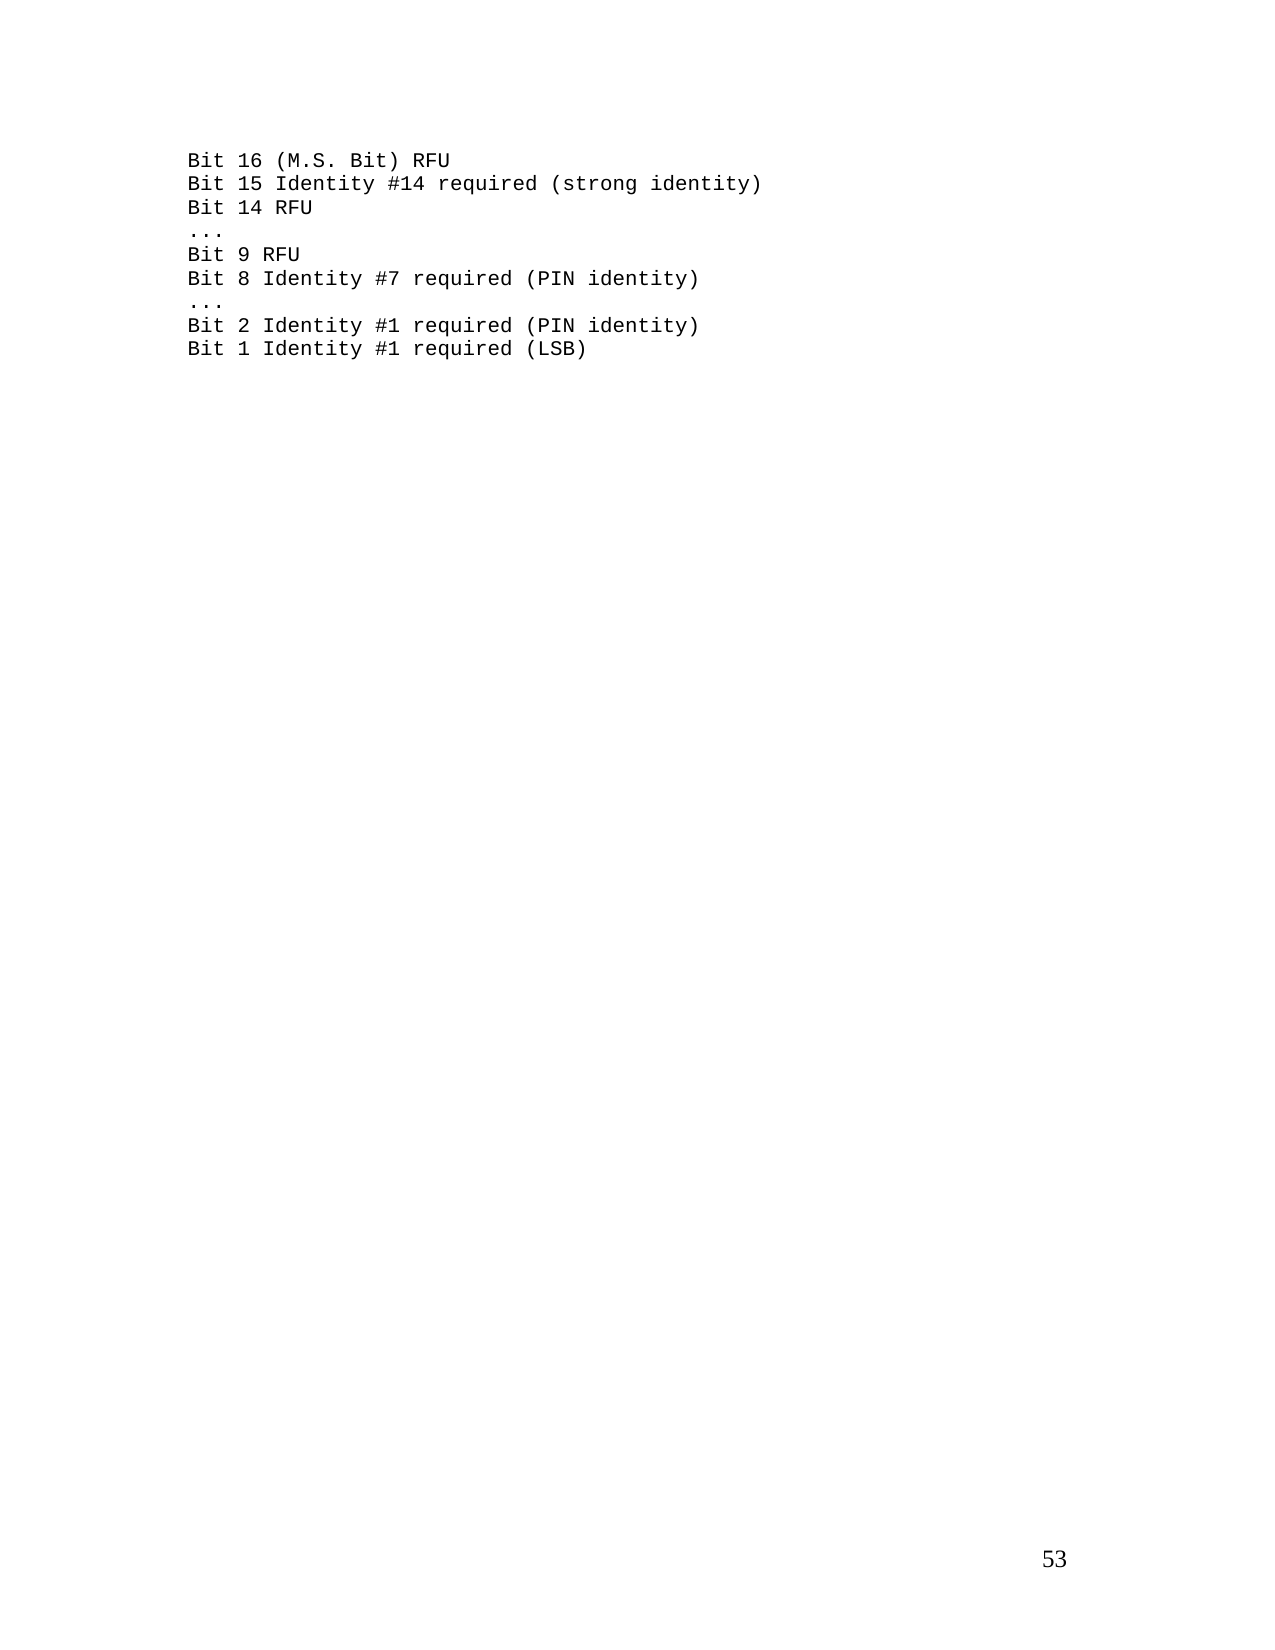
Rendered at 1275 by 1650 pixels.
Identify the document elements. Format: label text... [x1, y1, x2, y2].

text Bit 14 RFU [187, 197, 1087, 221]
text Bit 8 Identity #7 required (PIN identity) [187, 268, 1087, 291]
text ... [187, 291, 1087, 315]
text Bit 9 RFU [187, 244, 1087, 268]
text Bit 16 (M.S. Bit) RFU [187, 150, 1087, 173]
text Bit 1 Identity #1 required (LSB) [187, 338, 1087, 362]
text Bit 2 Identity #1 required (PIN identity) [187, 315, 1087, 338]
text ... [187, 221, 1087, 244]
text Bit 15 Identity #14 required (strong identity) [187, 173, 1087, 197]
